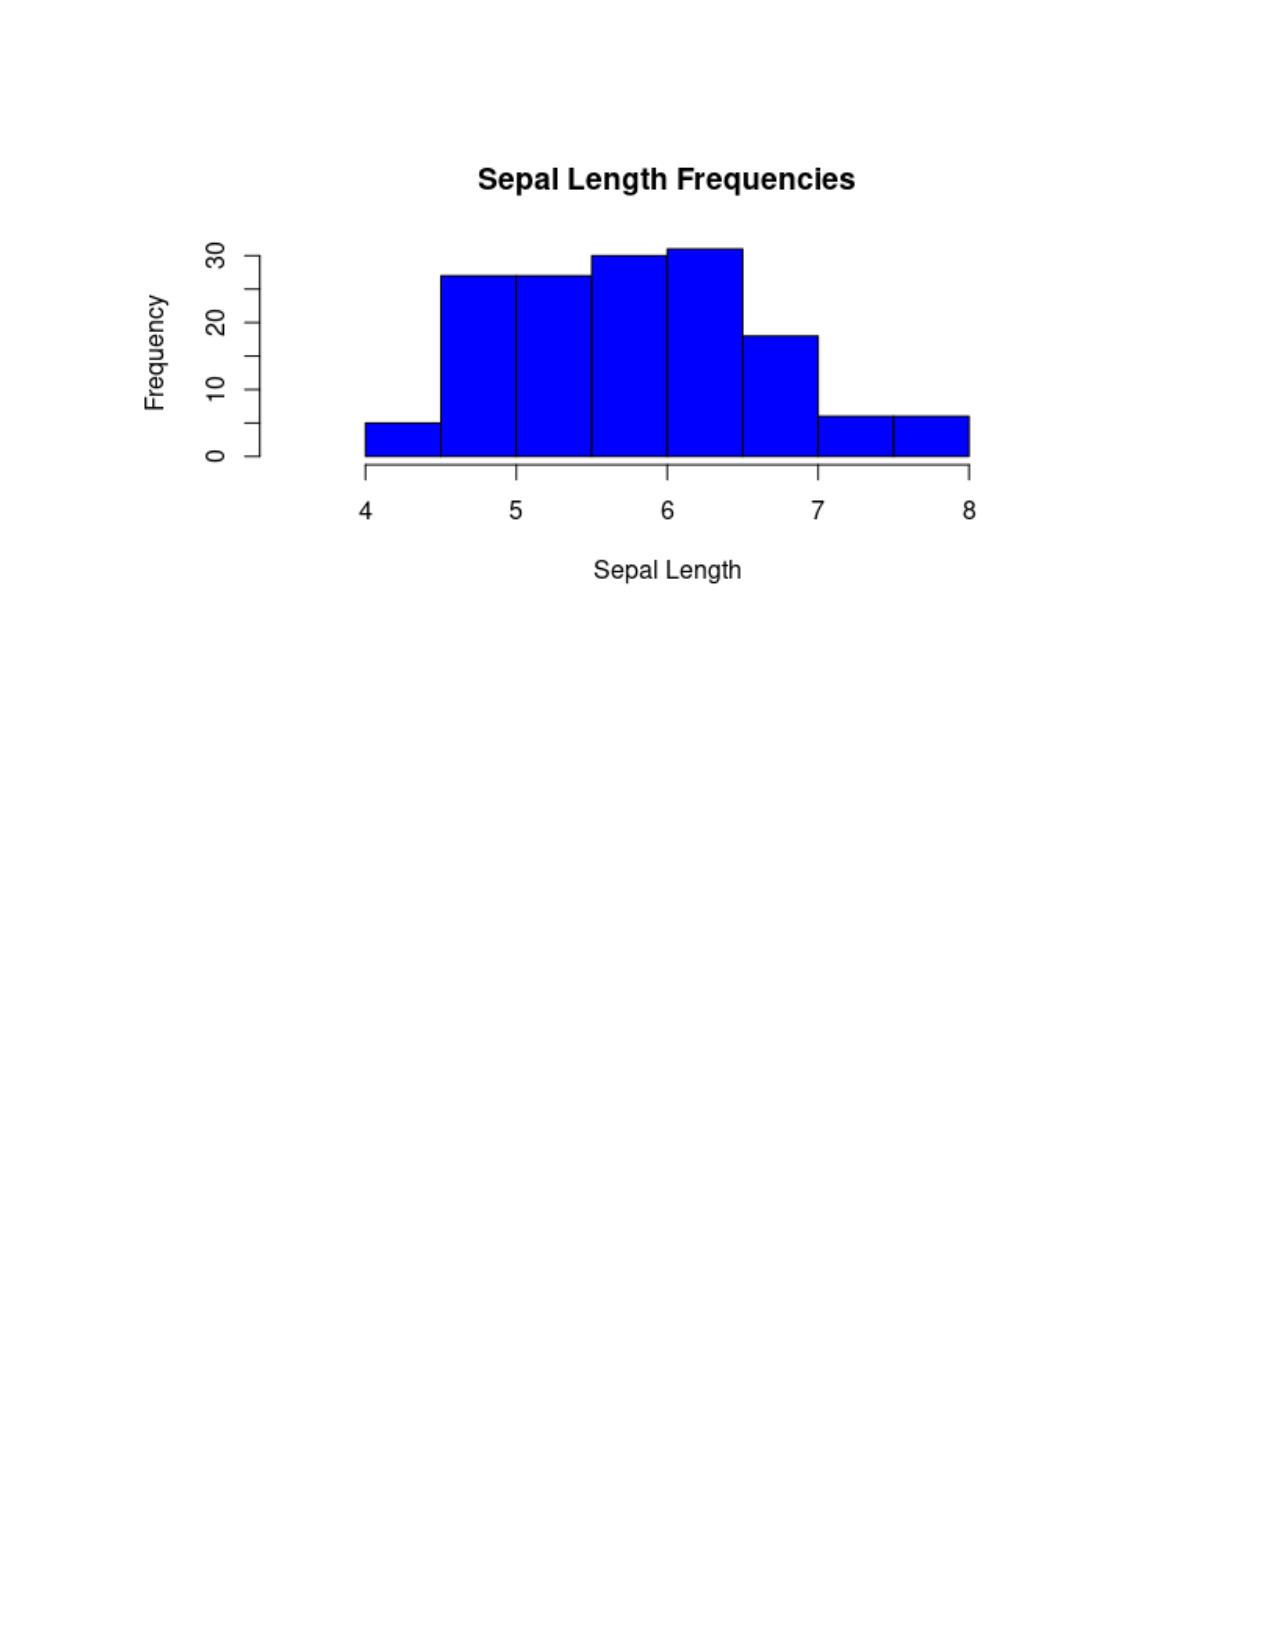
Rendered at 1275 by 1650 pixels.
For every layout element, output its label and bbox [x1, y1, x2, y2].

picture [137, 118, 1138, 618]
